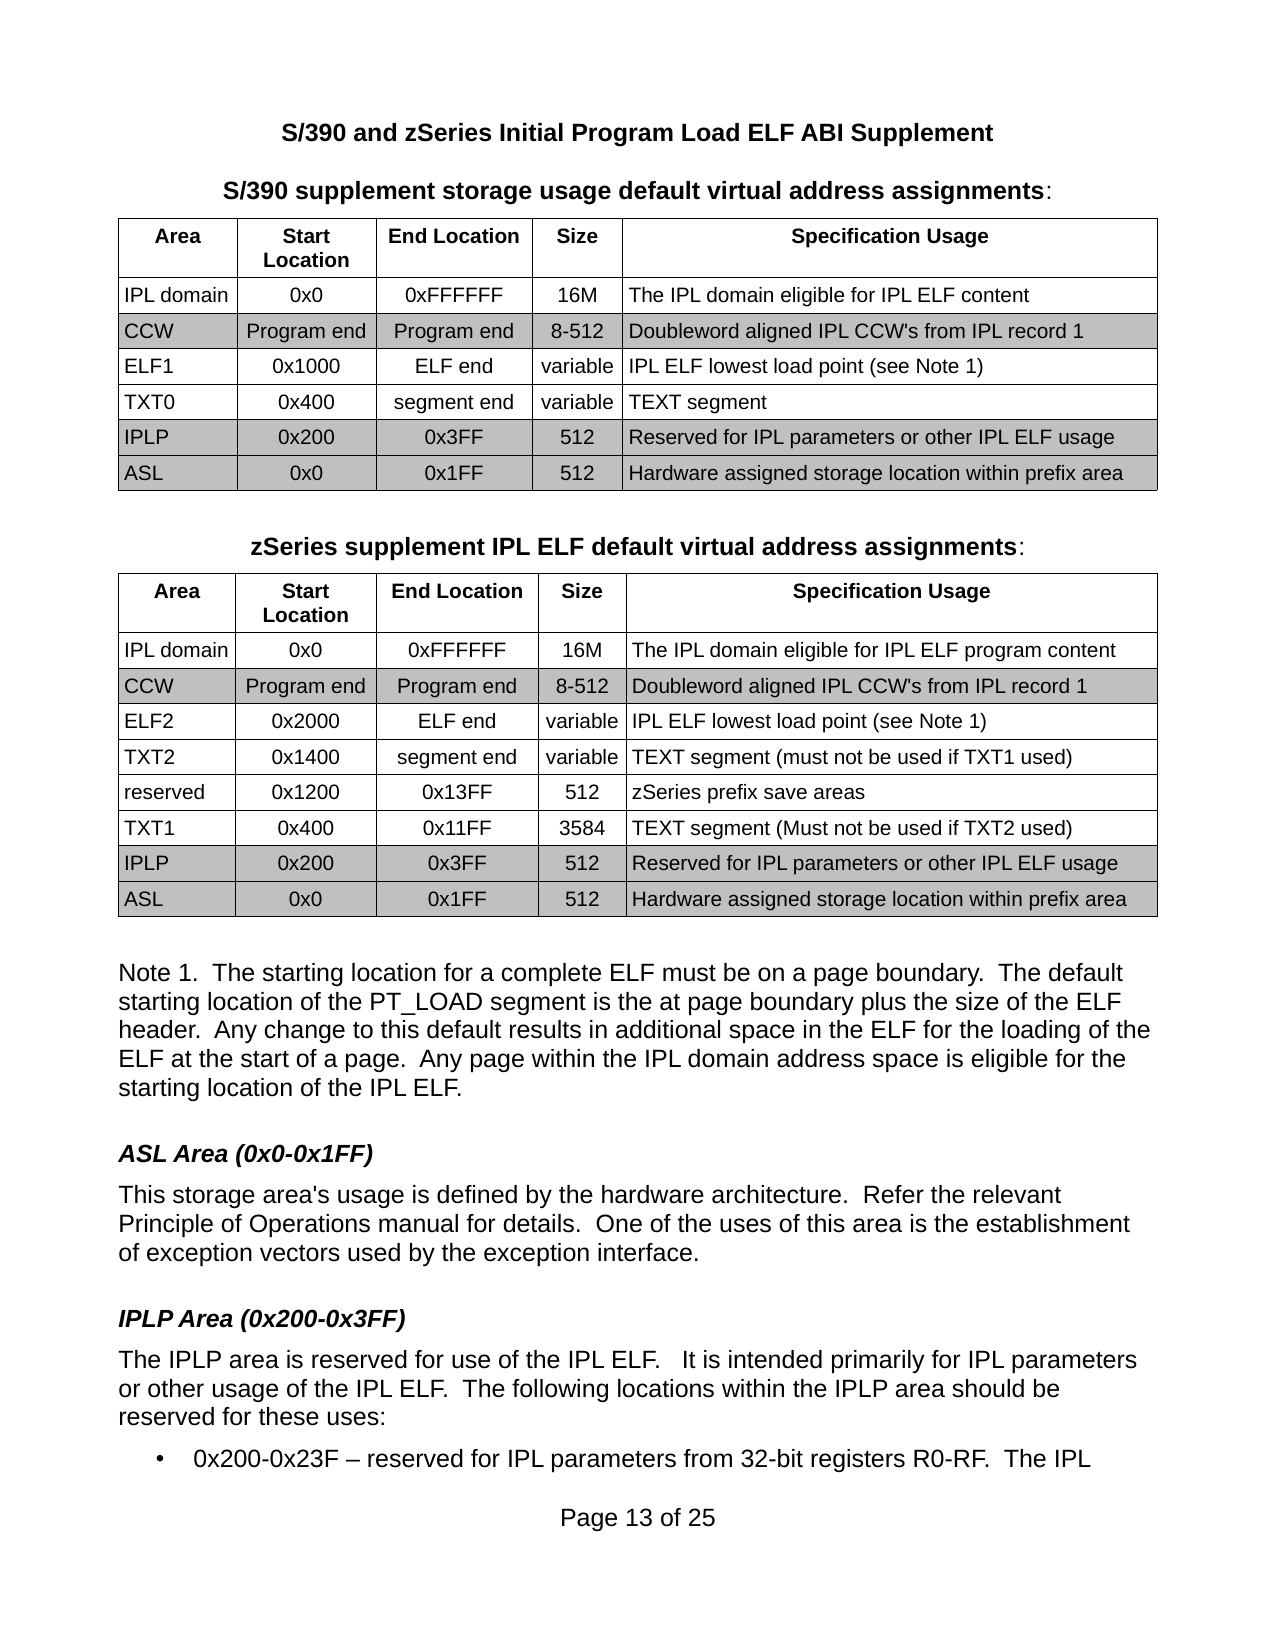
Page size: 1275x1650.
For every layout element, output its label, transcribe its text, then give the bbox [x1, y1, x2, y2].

table_cell CCW [119, 669, 235, 703]
table_cell 512 [533, 456, 622, 490]
table_cell IPL ELF lowest load point (see Note 1) [623, 349, 1157, 384]
table_cell 0x1400 [236, 740, 376, 774]
table_cell TXT1 [119, 811, 235, 845]
table_cell 0x0 [236, 882, 376, 916]
table_cell IPL domain [119, 278, 237, 313]
table_cell reserved [119, 775, 235, 810]
table_cell 0x2000 [236, 704, 376, 739]
table_header Specification Usage [627, 574, 1157, 632]
table_cell 512 [539, 846, 626, 881]
table_cell ASL [119, 882, 235, 916]
table_cell 8-512 [533, 314, 622, 348]
table_cell variable [539, 740, 626, 774]
table_cell 0x11FF [377, 811, 538, 845]
table_cell variable [539, 704, 626, 739]
table_header Size [539, 574, 626, 632]
table_cell 3584 [539, 811, 626, 845]
text zSeries supplement IPL ELF default virtual address assignments: [118, 532, 1157, 560]
table_cell TEXT segment (must not be used if TXT1 used) [627, 740, 1157, 774]
table_cell The IPL domain eligible for IPL ELF content [623, 278, 1157, 313]
text S/390 supplement storage usage default virtual address assignments: [118, 176, 1157, 205]
table_cell IPLP [119, 420, 237, 455]
table_cell Program end [236, 669, 376, 703]
list 0x200-0x23F – reserved for IPL parameters from 32-bit registers R0-RF. The IPL [156, 1444, 1157, 1472]
table_cell 0x200 [238, 420, 376, 455]
table_cell 0xFFFFFF [377, 633, 538, 668]
table_cell Doubleword aligned IPL CCW's from IPL record 1 [623, 314, 1157, 348]
table_cell TXT0 [119, 385, 237, 419]
table_cell 0x13FF [377, 775, 538, 810]
table_cell 0x1FF [377, 456, 532, 490]
text The IPLP area is reserved for use of the IPL ELF. It is intended primarily for IPL parameters or other usage of the IPL ELF. The following locations within the IPLP area should be reserved for these uses: [118, 1345, 1157, 1431]
table_cell 512 [533, 420, 622, 455]
table_cell The IPL domain eligible for IPL ELF program content [627, 633, 1157, 668]
table_cell ELF end [377, 349, 532, 384]
table_cell TXT2 [119, 740, 235, 774]
text This storage area's usage is defined by the hardware architecture. Refer the relevant Principle of Operations manual for details. One of the uses of this area is the establishment of exception vectors used by the exception interface. [118, 1180, 1157, 1266]
table_cell Program end [377, 314, 532, 348]
table_cell Hardware assigned storage location within prefix area [623, 456, 1157, 490]
table_header Size [533, 219, 622, 277]
table_cell IPL domain [119, 633, 235, 668]
table_cell 0x200 [236, 846, 376, 881]
table_cell TEXT segment [623, 385, 1157, 419]
subtitle ASL Area (0x0-0x1FF) [118, 1139, 1157, 1168]
table_header Area [119, 574, 235, 632]
table_cell 0x0 [238, 456, 376, 490]
table_header Area [119, 219, 237, 277]
table_cell 512 [539, 882, 626, 916]
table_cell Hardware assigned storage location within prefix area [627, 882, 1157, 916]
table_header Start Location [236, 574, 376, 632]
table_cell 0x1FF [377, 882, 538, 916]
table_cell variable [533, 385, 622, 419]
table_cell ELF2 [119, 704, 235, 739]
table_cell Doubleword aligned IPL CCW's from IPL record 1 [627, 669, 1157, 703]
table_cell segment end [377, 385, 532, 419]
table_cell 0x400 [236, 811, 376, 845]
table_cell 0x1200 [236, 775, 376, 810]
table_header End Location [377, 219, 532, 277]
table_header End Location [377, 574, 538, 632]
table_cell 0x3FF [377, 846, 538, 881]
table_cell segment end [377, 740, 538, 774]
table_cell Program end [238, 314, 376, 348]
table_cell 0x0 [236, 633, 376, 668]
table_cell IPLP [119, 846, 235, 881]
table_cell 0x400 [238, 385, 376, 419]
table_cell 0x1000 [238, 349, 376, 384]
subtitle IPLP Area (0x200-0x3FF) [118, 1304, 1157, 1332]
table_cell 16M [539, 633, 626, 668]
table_cell zSeries prefix save areas [627, 775, 1157, 810]
table_cell TEXT segment (Must not be used if TXT2 used) [627, 811, 1157, 845]
table_cell 0x0 [238, 278, 376, 313]
table_cell ELF1 [119, 349, 237, 384]
table_cell variable [533, 349, 622, 384]
table_cell 0x3FF [377, 420, 532, 455]
table_cell Reserved for IPL parameters or other IPL ELF usage [627, 846, 1157, 881]
text Note 1. The starting location for a complete ELF must be on a page boundary. The default starting location of the PT_LOAD segment is the at page boundary plus the size of the ELF header. Any change to this default results in additional space in the ELF for the loading of the ELF at the start of a page. Any page within the IPL domain address space is eligible for the starting location of the IPL ELF. [118, 958, 1157, 1102]
table_cell ELF end [377, 704, 538, 739]
table_cell 512 [539, 775, 626, 810]
table_cell CCW [119, 314, 237, 348]
table_cell Reserved for IPL parameters or other IPL ELF usage [623, 420, 1157, 455]
table_cell 16M [533, 278, 622, 313]
table_cell ASL [119, 456, 237, 490]
table_cell Program end [377, 669, 538, 703]
table_header Start Location [238, 219, 376, 277]
table_header Specification Usage [623, 219, 1157, 277]
table_cell 0xFFFFFF [377, 278, 532, 313]
table_cell IPL ELF lowest load point (see Note 1) [627, 704, 1157, 739]
table_cell 8-512 [539, 669, 626, 703]
